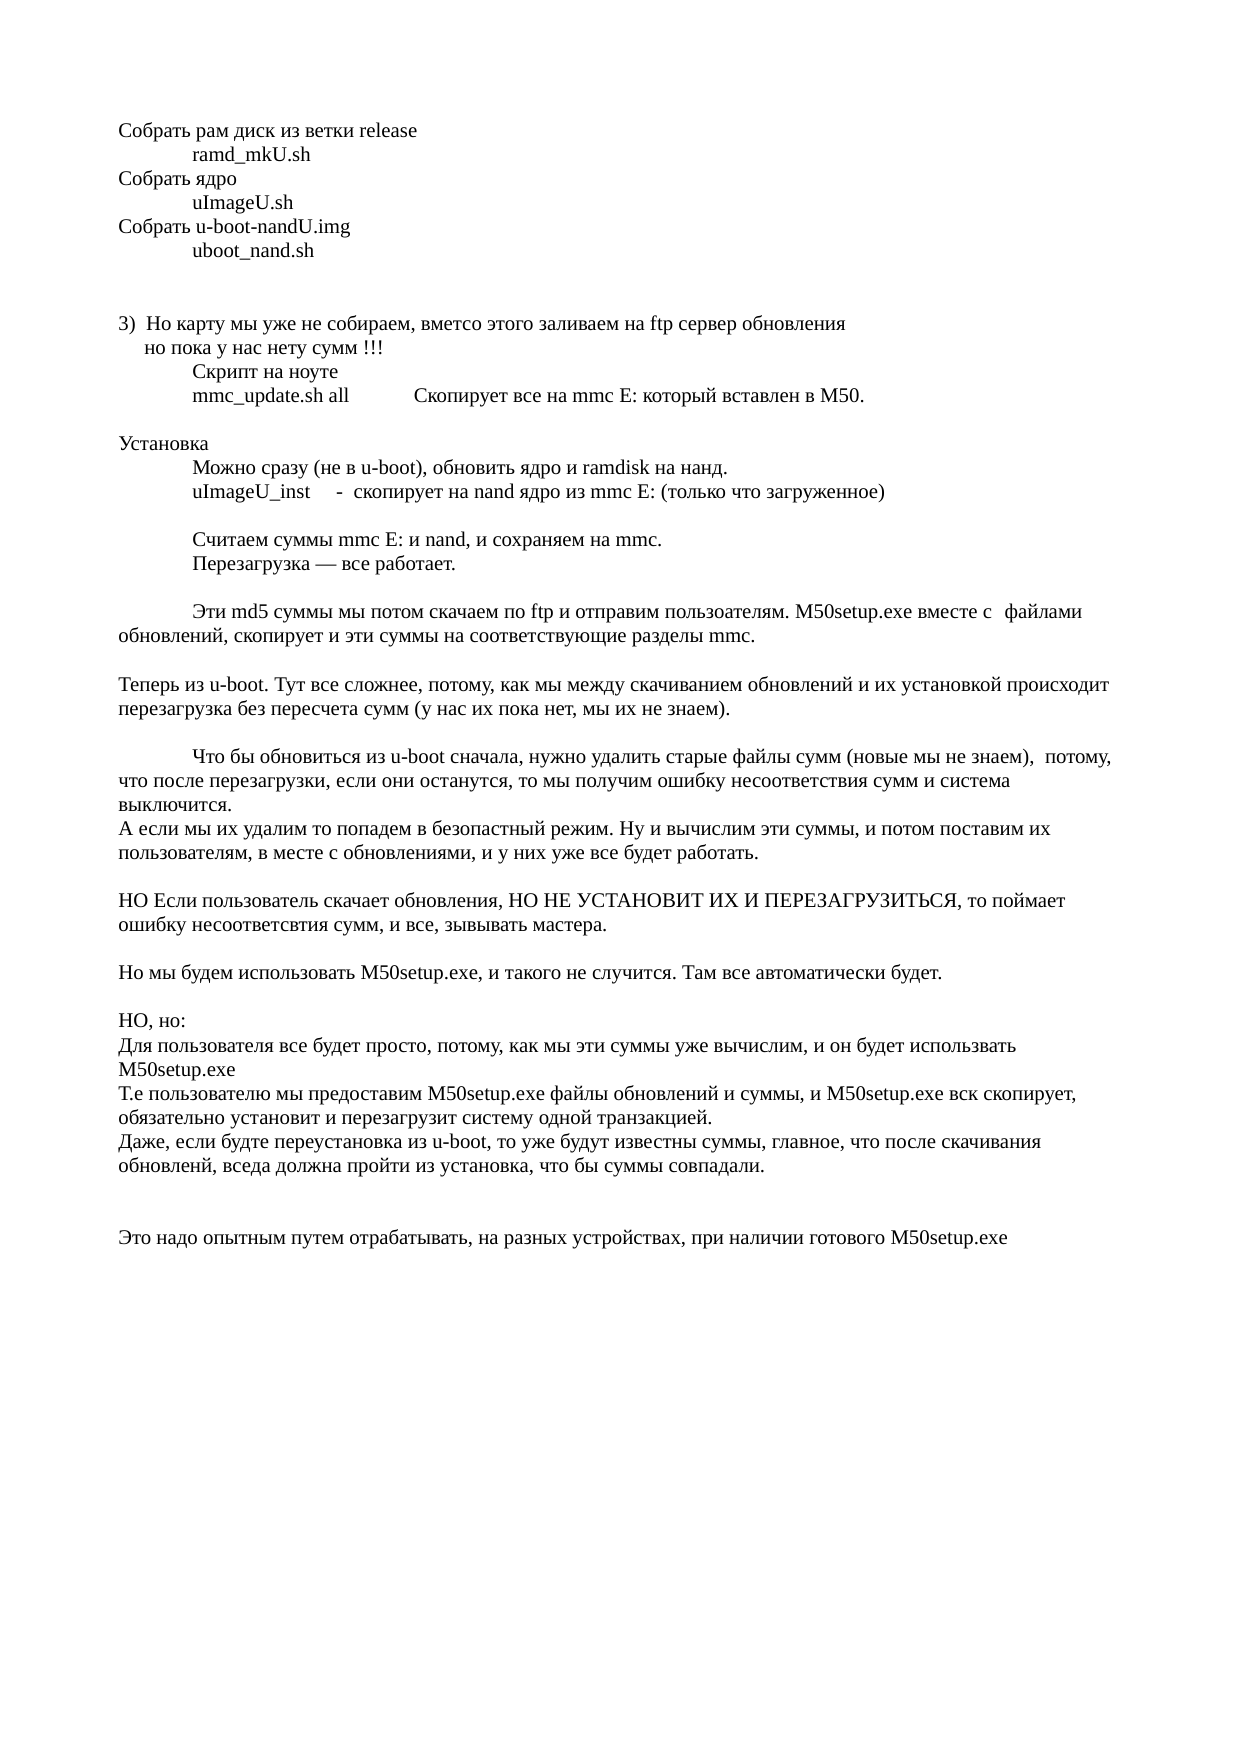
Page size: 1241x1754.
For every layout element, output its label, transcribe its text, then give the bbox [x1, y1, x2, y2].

text Собрать рам диск из ветки release [118, 118, 1122, 142]
text А если мы их удалим то попадем в безопастный режим. Ну и вычислим эти суммы, и потом поставим их пользователям, в месте с обновлениями, и у них уже все будет работать. [118, 816, 1122, 864]
text НО, но: [118, 1008, 1122, 1032]
text Собрать ядро [118, 166, 1122, 190]
text но пока у нас нету сумм !!! [118, 335, 1122, 359]
text Теперь из u-boot. Тут все сложнее, потому, как мы между скачиванием обновлений и их установкой происходит перезагрузка без пересчета сумм (у нас их пока нет, мы их не знаем). [118, 672, 1122, 720]
text ramd_mkU.sh [118, 142, 1122, 166]
text Собрать u-boot-nandU.img [118, 214, 1122, 238]
text Установка [118, 431, 1122, 455]
text 3) Но карту мы уже не собираем, вметсо этого заливаем на ftp сервер обновления [118, 311, 1122, 335]
text Что бы обновиться из u-boot сначала, нужно удалить старые файлы сумм (новые мы не знаем), потому, что после перезагрузки, если они останутся, то мы получим ошибку несоответствия сумм и система выключится. [118, 744, 1122, 816]
text mmc_update.sh all Скопирует все на mmc E: который вставлен в M50. [118, 383, 1122, 407]
text uboot_nand.sh [118, 238, 1122, 262]
text Т.е пользователю мы предоставим M50setup.exe файлы обновлений и суммы, и M50setup.exe вск скопирует, обязательно установит и перезагрузит систему одной транзакцией. [118, 1081, 1122, 1129]
text Но мы будем использовать M50setup.exe, и такого не случится. Там все автоматически будет. [118, 960, 1122, 984]
text Даже, если будте переустановка из u-boot, то уже будут известны суммы, главное, что после скачивания обновленй, вседа должна пройти из установка, что бы суммы совпадали. [118, 1129, 1122, 1177]
text Скрипт на ноуте [118, 359, 1122, 383]
text uImageU.sh [118, 190, 1122, 214]
text Считаем суммы mmc E: и nand, и сохраняем на mmc. [118, 527, 1122, 551]
text Можно сразу (не в u-boot), обновить ядро и ramdisk на нанд. [118, 455, 1122, 479]
text Перезагрузка — все работает. [118, 551, 1122, 575]
text Это надо опытным путем отрабатывать, на разных устройствах, при наличии готового M50setup.exe [118, 1225, 1122, 1249]
text НО Если пользователь скачает обновления, НО НЕ УСТАНОВИТ ИХ И ПЕРЕЗАГРУЗИТЬСЯ, то поймает ошибку несоответсвтия сумм, и все, зывывать мастера. [118, 888, 1122, 936]
text Эти md5 суммы мы потом скачаем по ftp и отправим пользоателям. M50setup.exe вместе с файлами обновлений, скопирует и эти суммы на соответствующие разделы mmc. [118, 599, 1122, 647]
text Для пользователя все будет просто, потому, как мы эти суммы уже вычислим, и он будет использвать M50setup.exe [118, 1032, 1122, 1081]
text uImageU_inst - скопирует на nand ядро из mmc E: (только что загруженное) [118, 479, 1122, 503]
